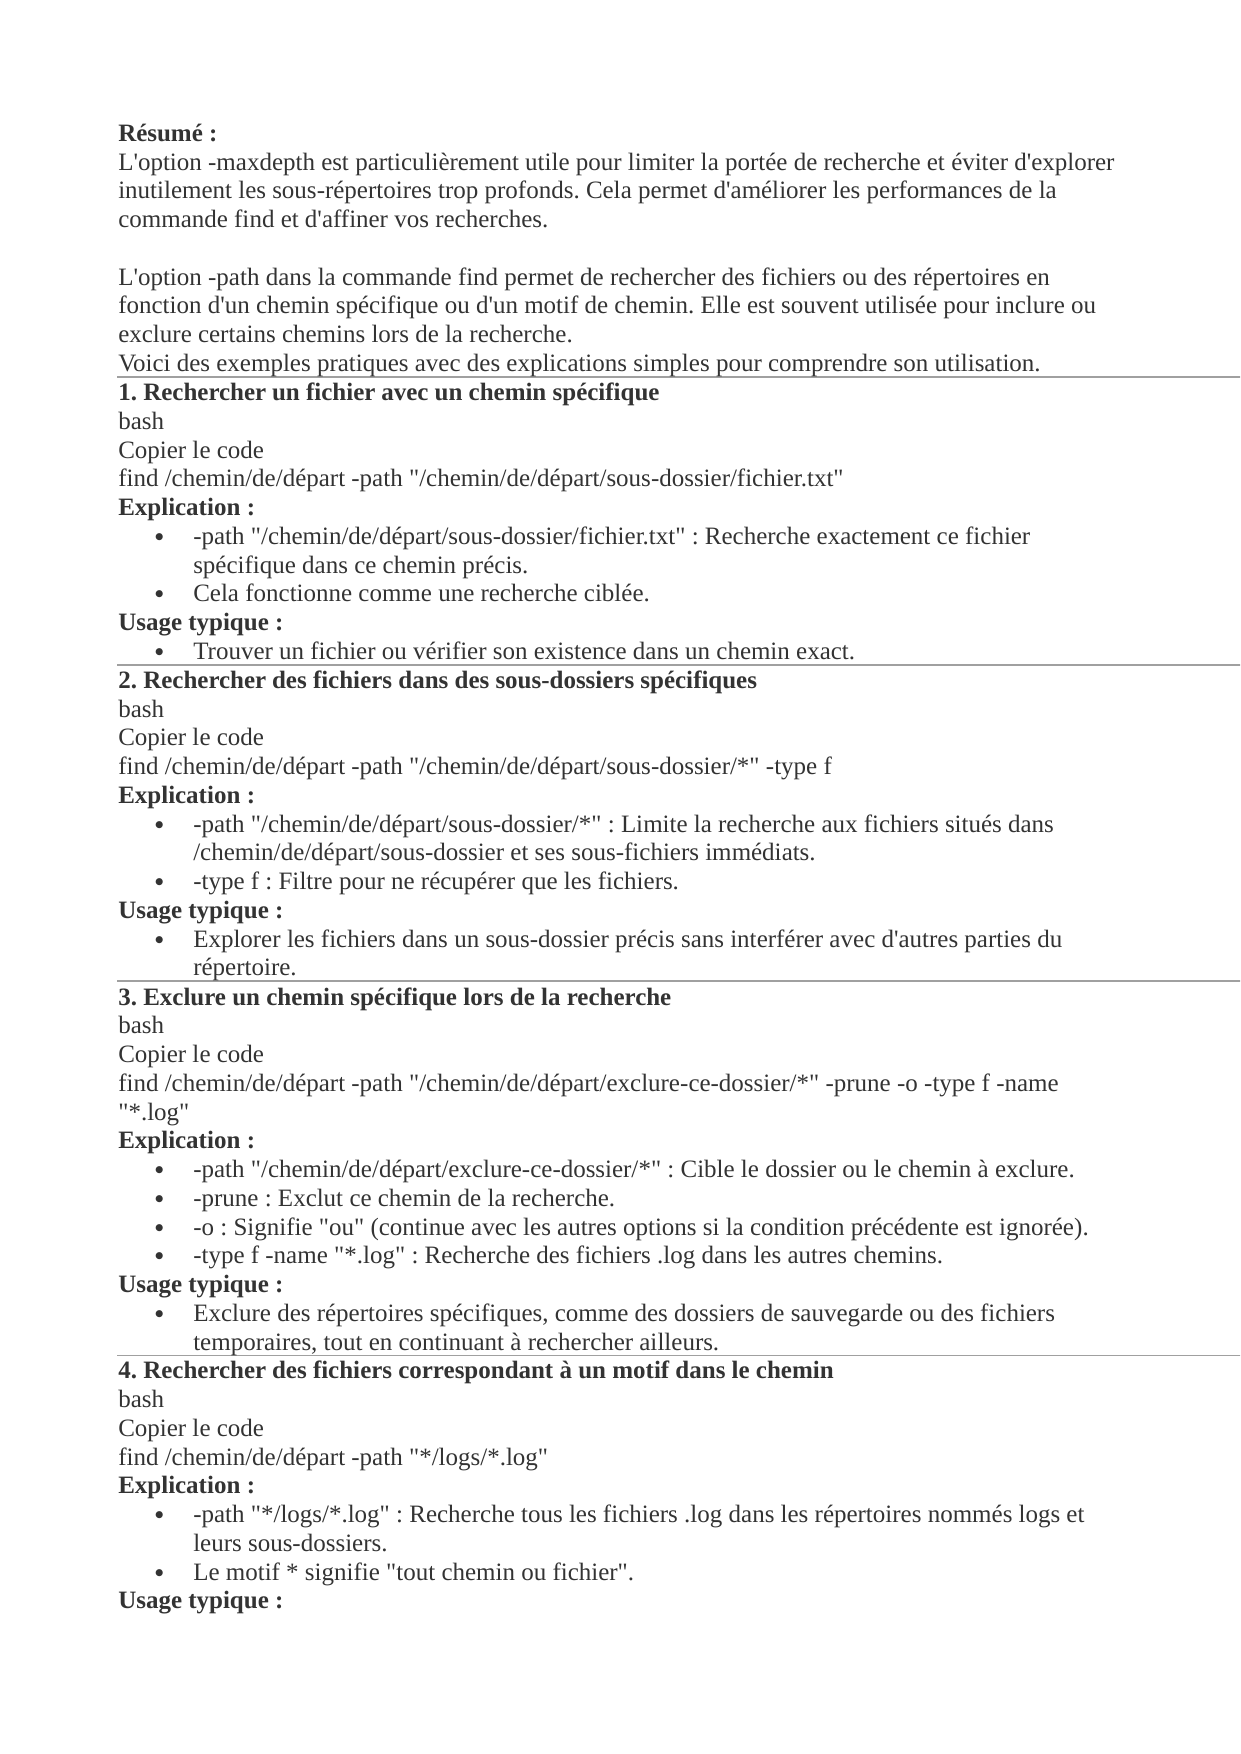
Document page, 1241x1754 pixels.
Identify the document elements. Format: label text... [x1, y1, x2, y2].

list Cela fonctionne comme une recherche ciblée. [156, 578, 1122, 607]
list -type f -name "*.log" : Recherche des fichiers .log dans les autres chemins. [156, 1240, 1122, 1269]
list Explorer les fichiers dans un sous-dossier précis sans interférer avec d'autres parties du répertoire. [156, 924, 1122, 980]
list -path "/chemin/de/départ/exclure-ce-dossier/*" : Cible le dossier ou le chemin à exclure. [156, 1154, 1122, 1183]
text find /chemin/de/départ -path "/chemin/de/départ/sous-dossier/fichier.txt" [118, 463, 1122, 492]
text Usage typique : [118, 895, 1122, 924]
list Trouver un fichier ou vérifier son existence dans un chemin exact. [156, 636, 1122, 664]
text Explication : [118, 492, 1122, 521]
list Le motif * signifie "tout chemin ou fichier". [156, 1557, 1122, 1586]
text find /chemin/de/départ -path "*/logs/*.log" [118, 1442, 1122, 1471]
list -path "*/logs/*.log" : Recherche tous les fichiers .log dans les répertoires nommés logs et leurs sous-dossiers. [156, 1499, 1122, 1557]
text 3. Exclure un chemin spécifique lors de la recherche [118, 982, 1122, 1010]
list Exclure des répertoires spécifiques, comme des dossiers de sauvegarde ou des fichiers temporaires, tout en continuant à rechercher ailleurs. [156, 1298, 1122, 1355]
list -type f : Filtre pour ne récupérer que les fichiers. [156, 866, 1122, 895]
text bash [118, 694, 1122, 722]
text Copier le code [118, 435, 1122, 463]
text Explication : [118, 780, 1122, 809]
text Explication : [118, 1471, 1122, 1499]
text L'option -maxdepth est particulièrement utile pour limiter la portée de recherche et éviter d'explorer inutilement les sous-répertoires trop profonds. Cela permet d'améliorer les performances de la commande find et d'affiner vos recherches. [118, 147, 1122, 233]
text Résumé : [118, 118, 1122, 147]
text Usage typique : [118, 1586, 1122, 1614]
text 4. Rechercher des fichiers correspondant à un motif dans le chemin [118, 1356, 1122, 1384]
text bash [118, 1384, 1122, 1413]
list -path "/chemin/de/départ/sous-dossier/fichier.txt" : Recherche exactement ce fichier spécifique dans ce chemin précis. [156, 521, 1122, 578]
text find /chemin/de/départ -path "/chemin/de/départ/sous-dossier/*" -type f [118, 751, 1122, 780]
text 2. Rechercher des fichiers dans des sous-dossiers spécifiques [118, 666, 1122, 694]
text bash [118, 406, 1122, 435]
text Copier le code [118, 722, 1122, 751]
text 1. Rechercher un fichier avec un chemin spécifique [118, 378, 1122, 406]
text L'option -path dans la commande find permet de rechercher des fichiers ou des répertoires en fonction d'un chemin spécifique ou d'un motif de chemin. Elle est souvent utilisée pour inclure ou exclure certains chemins lors de la recherche. [118, 262, 1122, 348]
text Usage typique : [118, 607, 1122, 636]
text Usage typique : [118, 1269, 1122, 1298]
text find /chemin/de/départ -path "/chemin/de/départ/exclure-ce-dossier/*" -prune -o -type f -name "*.log" [118, 1068, 1122, 1125]
text Copier le code [118, 1413, 1122, 1442]
list -o : Signifie "ou" (continue avec les autres options si la condition précédente est ignorée). [156, 1212, 1122, 1240]
text Voici des exemples pratiques avec des explications simples pour comprendre son utilisation. [118, 348, 1122, 376]
list -prune : Exclut ce chemin de la recherche. [156, 1183, 1122, 1212]
list -path "/chemin/de/départ/sous-dossier/*" : Limite la recherche aux fichiers situés dans /chemin/de/départ/sous-dossier et ses sous-fichiers immédiats. [156, 809, 1122, 866]
text Explication : [118, 1125, 1122, 1154]
text bash [118, 1010, 1122, 1039]
text Copier le code [118, 1039, 1122, 1068]
